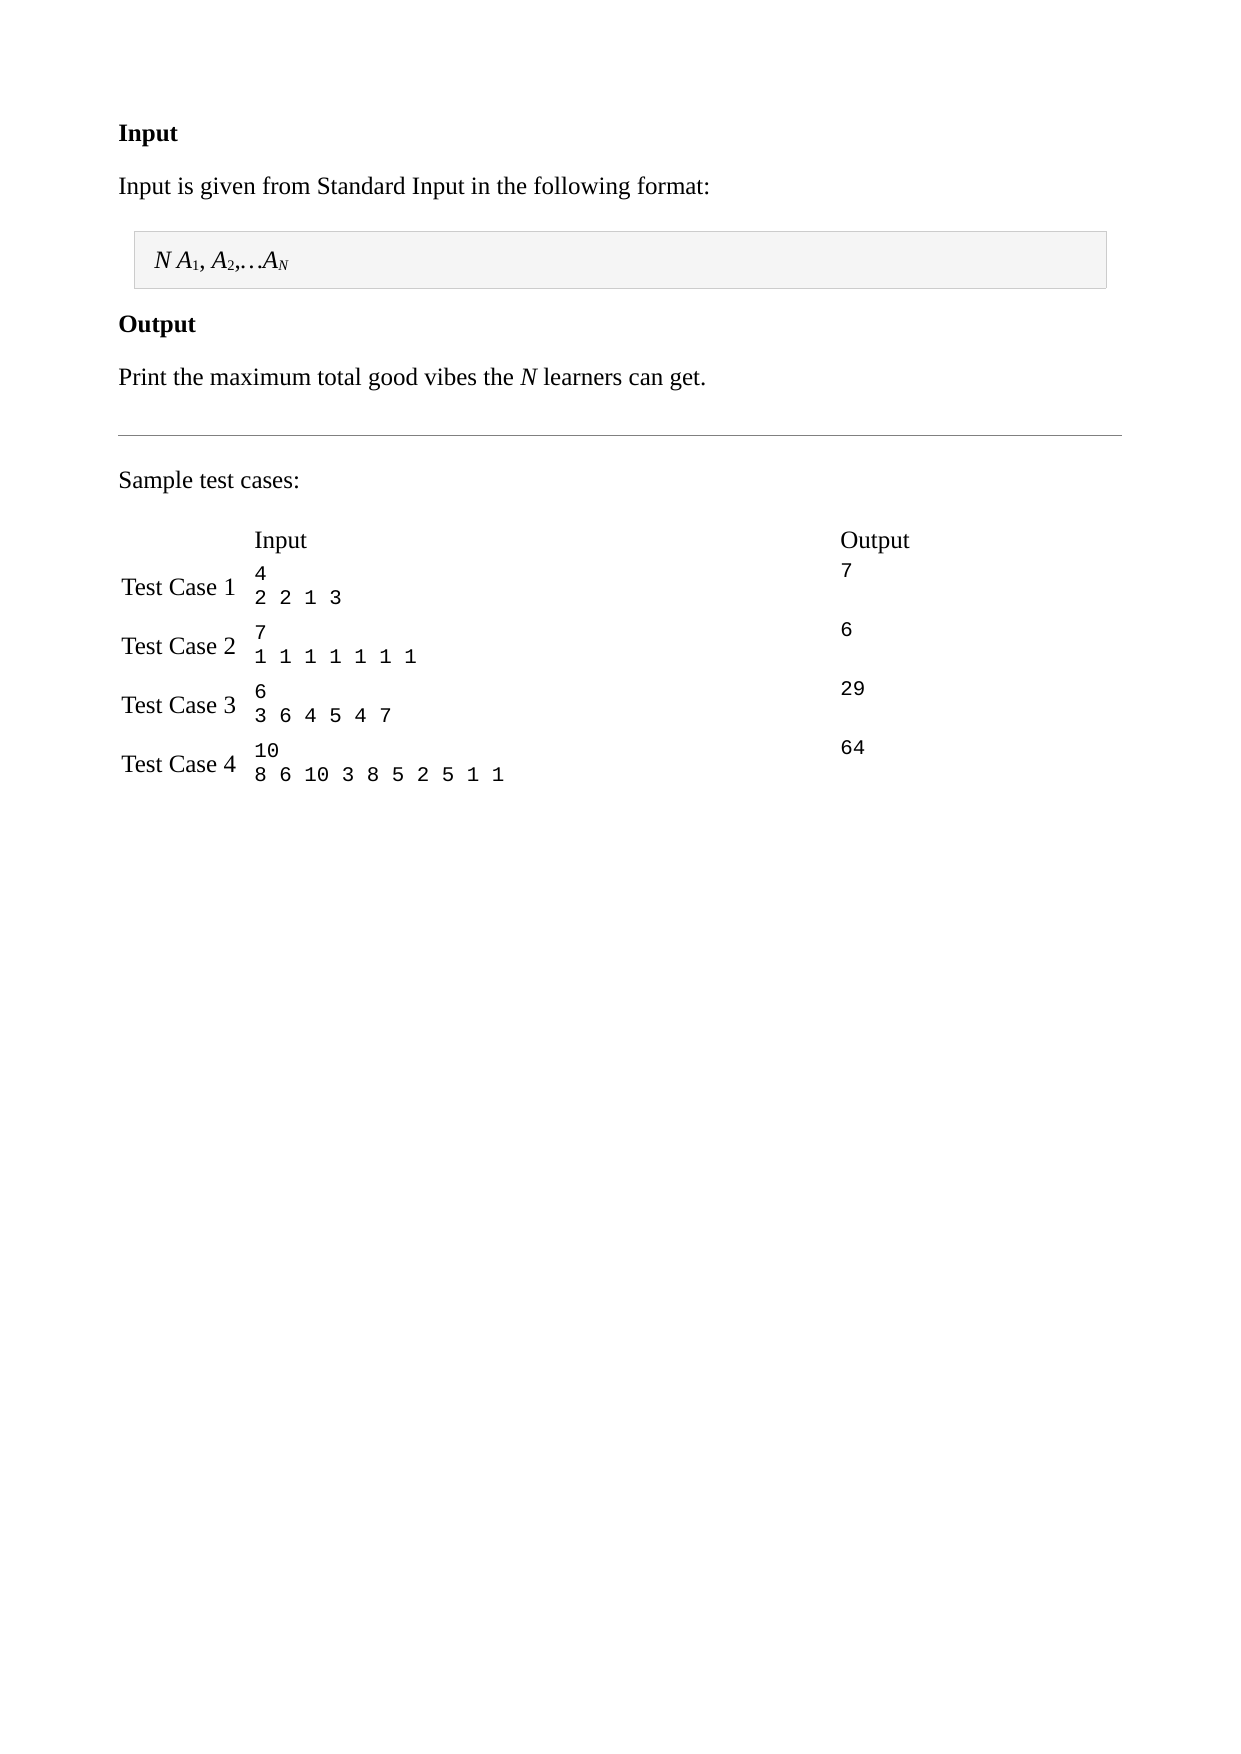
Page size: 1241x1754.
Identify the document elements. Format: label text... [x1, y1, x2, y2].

subtitle Output [118, 309, 1122, 338]
table_cell Test Case 3 [118, 675, 251, 734]
table_cell Test Case 1 [118, 557, 251, 616]
table_cell 7 [837, 557, 922, 616]
text Input is given from Standard Input in the following format: [118, 157, 1122, 200]
table_cell 64 [837, 734, 922, 793]
table_cell Test Case 4 [118, 734, 251, 793]
table_cell 4 2 2 1 3 [251, 557, 837, 616]
table_header Output [837, 523, 922, 557]
table_header [118, 523, 251, 557]
table_header Input [251, 523, 837, 557]
table_cell 6 3 6 4 5 4 7 [251, 675, 837, 734]
table_cell 29 [837, 675, 922, 734]
table_cell 6 [837, 616, 922, 675]
subtitle Input [118, 118, 1122, 147]
text Print the maximum total good vibes the N learners can get. [118, 349, 1122, 391]
table_cell Test Case 2 [118, 616, 251, 675]
text Sample test cases: [118, 465, 1122, 494]
table_cell 7 1 1 1 1 1 1 1 [251, 616, 837, 675]
table_cell 10 8 6 10 3 8 5 2 5 1 1 [251, 734, 837, 793]
text N A1, A2,…AN [135, 232, 1106, 288]
